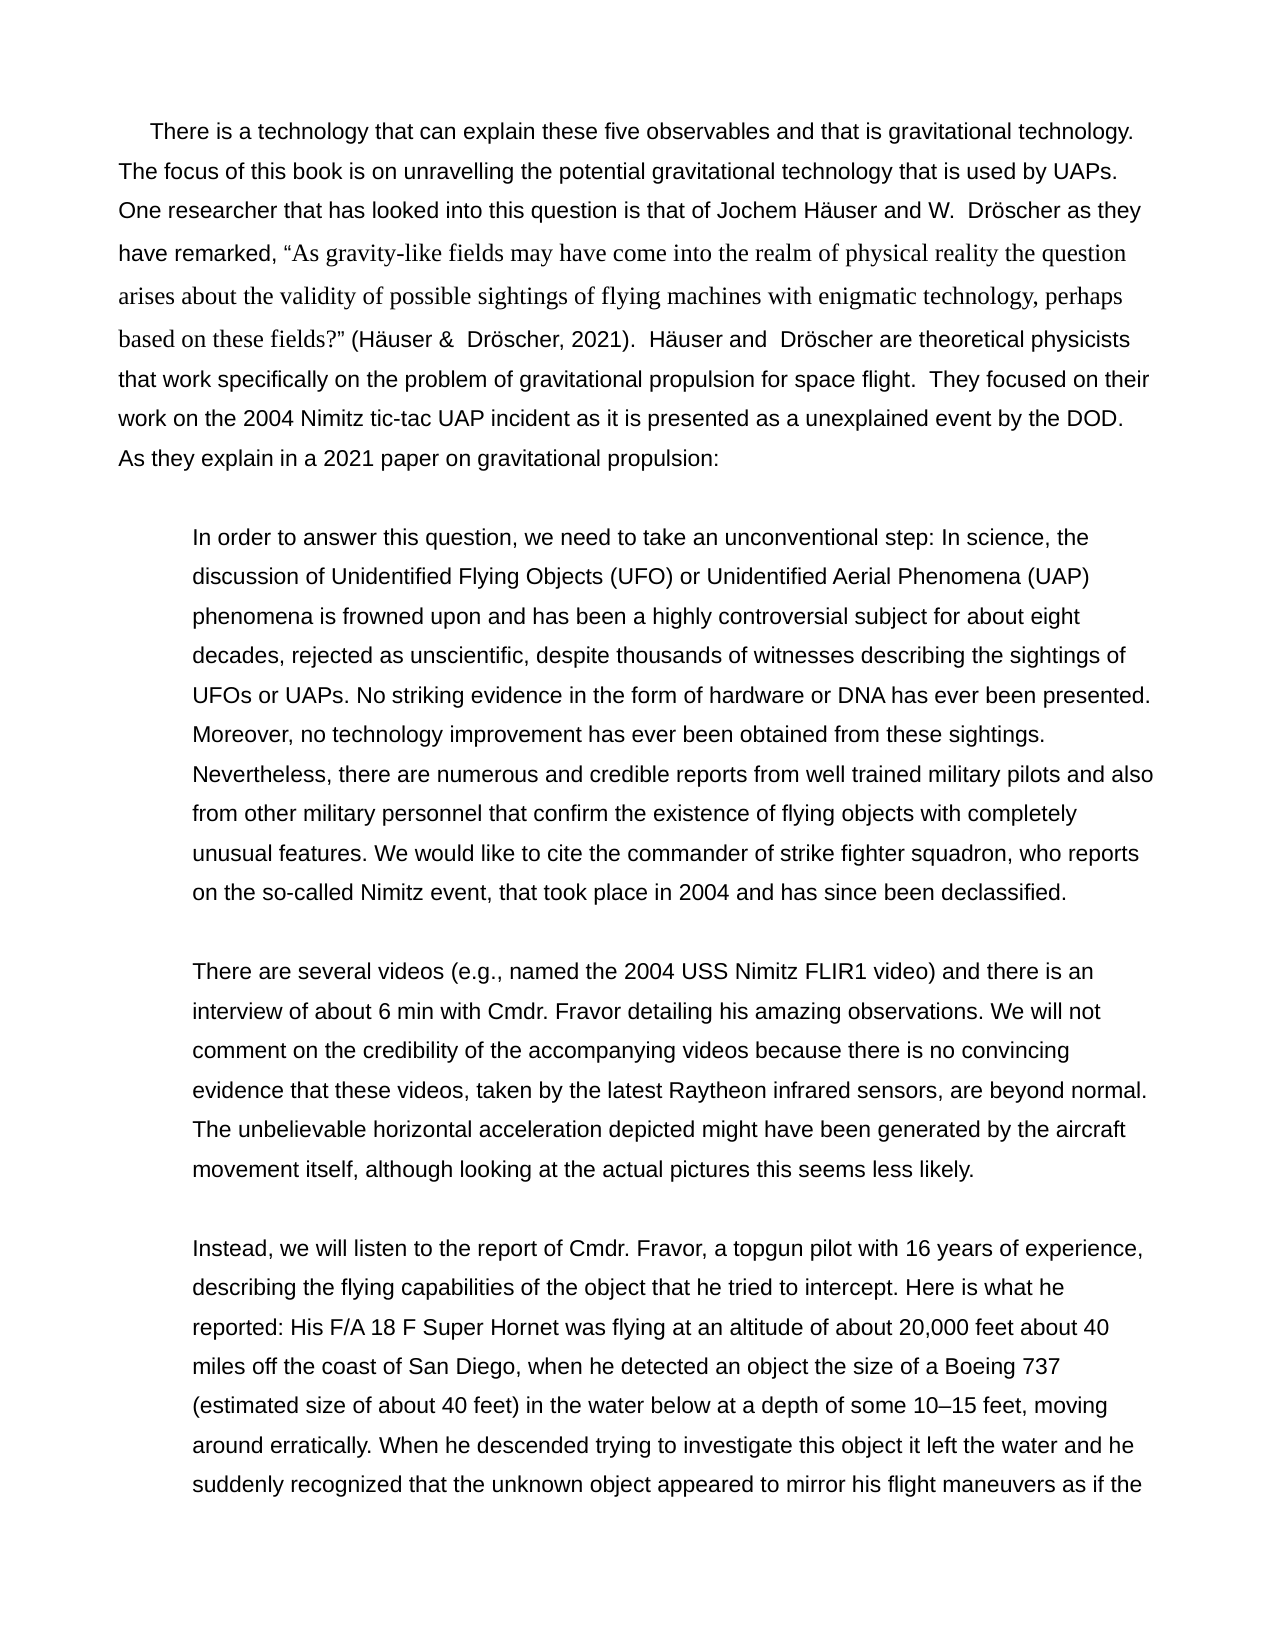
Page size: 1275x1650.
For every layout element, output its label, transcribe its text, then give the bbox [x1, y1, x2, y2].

text Instead, we will listen to the report of Cmdr. Fravor, a topgun pilot with 16 years of experience, describing the flying capabilities of the object that he tried to intercept. Here is what he reported: His F/A 18 F Super Hornet was flying at an altitude of about 20,000 feet about 40 miles off the coast of San Diego, when he detected an object the size of a Boeing 737 (estimated size of about 40 feet) in the water below at a depth of some 10–15 feet, moving around erratically. When he descended trying to investigate this object it left the water and he suddenly recognized that the unknown object appeared to mirror his flight maneuvers as if the [192, 1234, 1157, 1498]
text In order to answer this question, we need to take an unconventional step: In science, the discussion of Unidentified Flying Objects (UFO) or Unidentified Aerial Phenomena (UAP) phenomena is frowned upon and has been a highly controversial subject for about eight decades, rejected as unscientific, despite thousands of witnesses describing the sightings of UFOs or UAPs. No striking evidence in the form of hardware or DNA has ever been presented. Moreover, no technology improvement has ever been obtained from these sightings. Nevertheless, there are numerous and credible reports from well trained military pilots and also from other military personnel that confirm the existence of flying objects with completely unusual features. We would like to cite the commander of strike fighter squadron, who reports on the so-called Nimitz event, that took place in 2004 and has since been declassified. [192, 524, 1157, 906]
text There are several videos (e.g., named the 2004 USS Nimitz FLIR1 video) and there is an interview of about 6 min with Cmdr. Fravor detailing his amazing observations. We will not comment on the credibility of the accompanying videos because there is no convincing evidence that these videos, taken by the latest Raytheon infrared sensors, are beyond normal. The unbelievable horizontal acceleration depicted might have been generated by the aircraft movement itself, although looking at the actual pictures this seems less likely. [192, 958, 1157, 1182]
text There is a technology that can explain these five observables and that is gravitational technology. The focus of this book is on unravelling the potential gravitational technology that is used by UAPs. One researcher that has looked into this question is that of Jochem Häuser and W. Dröscher as they have remarked, “As gravity-like fields may have come into the realm of physical reality the question arises about the validity of possible sightings of flying machines with enigmatic technology, perhaps based on these fields?” (Häuser & Dröscher, 2021). Häuser and Dröscher are theoretical physicists that work specifically on the problem of gravitational propulsion for space flight. They focused on their work on the 2004 Nimitz tic-tac UAP incident as it is presented as a unexplained event by the DOD. As they explain in a 2021 paper on gravitational propulsion: [118, 118, 1157, 471]
